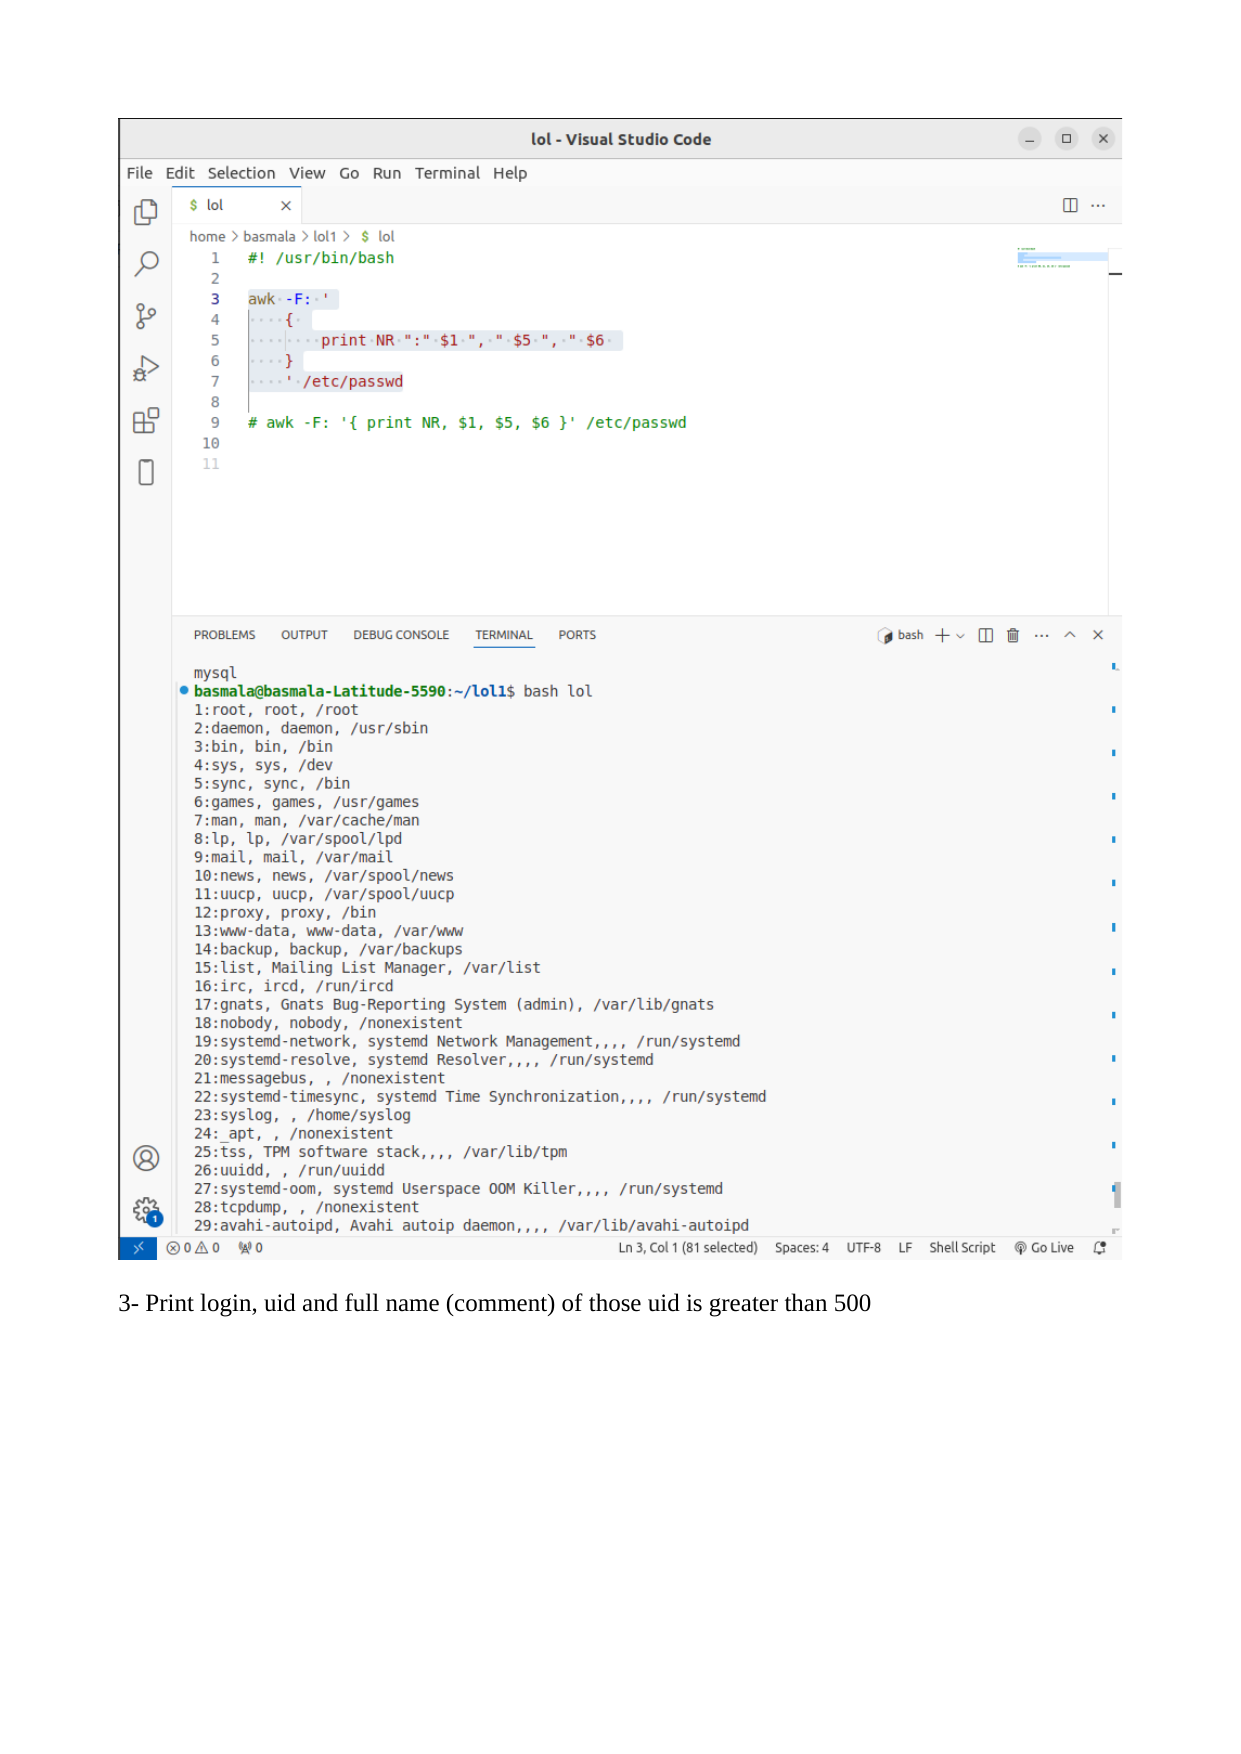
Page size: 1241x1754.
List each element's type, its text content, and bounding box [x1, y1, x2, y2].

text 3- Print login, uid and full name (comment) of those uid is greater than 500 [118, 1288, 1122, 1317]
picture [118, 118, 1123, 1260]
